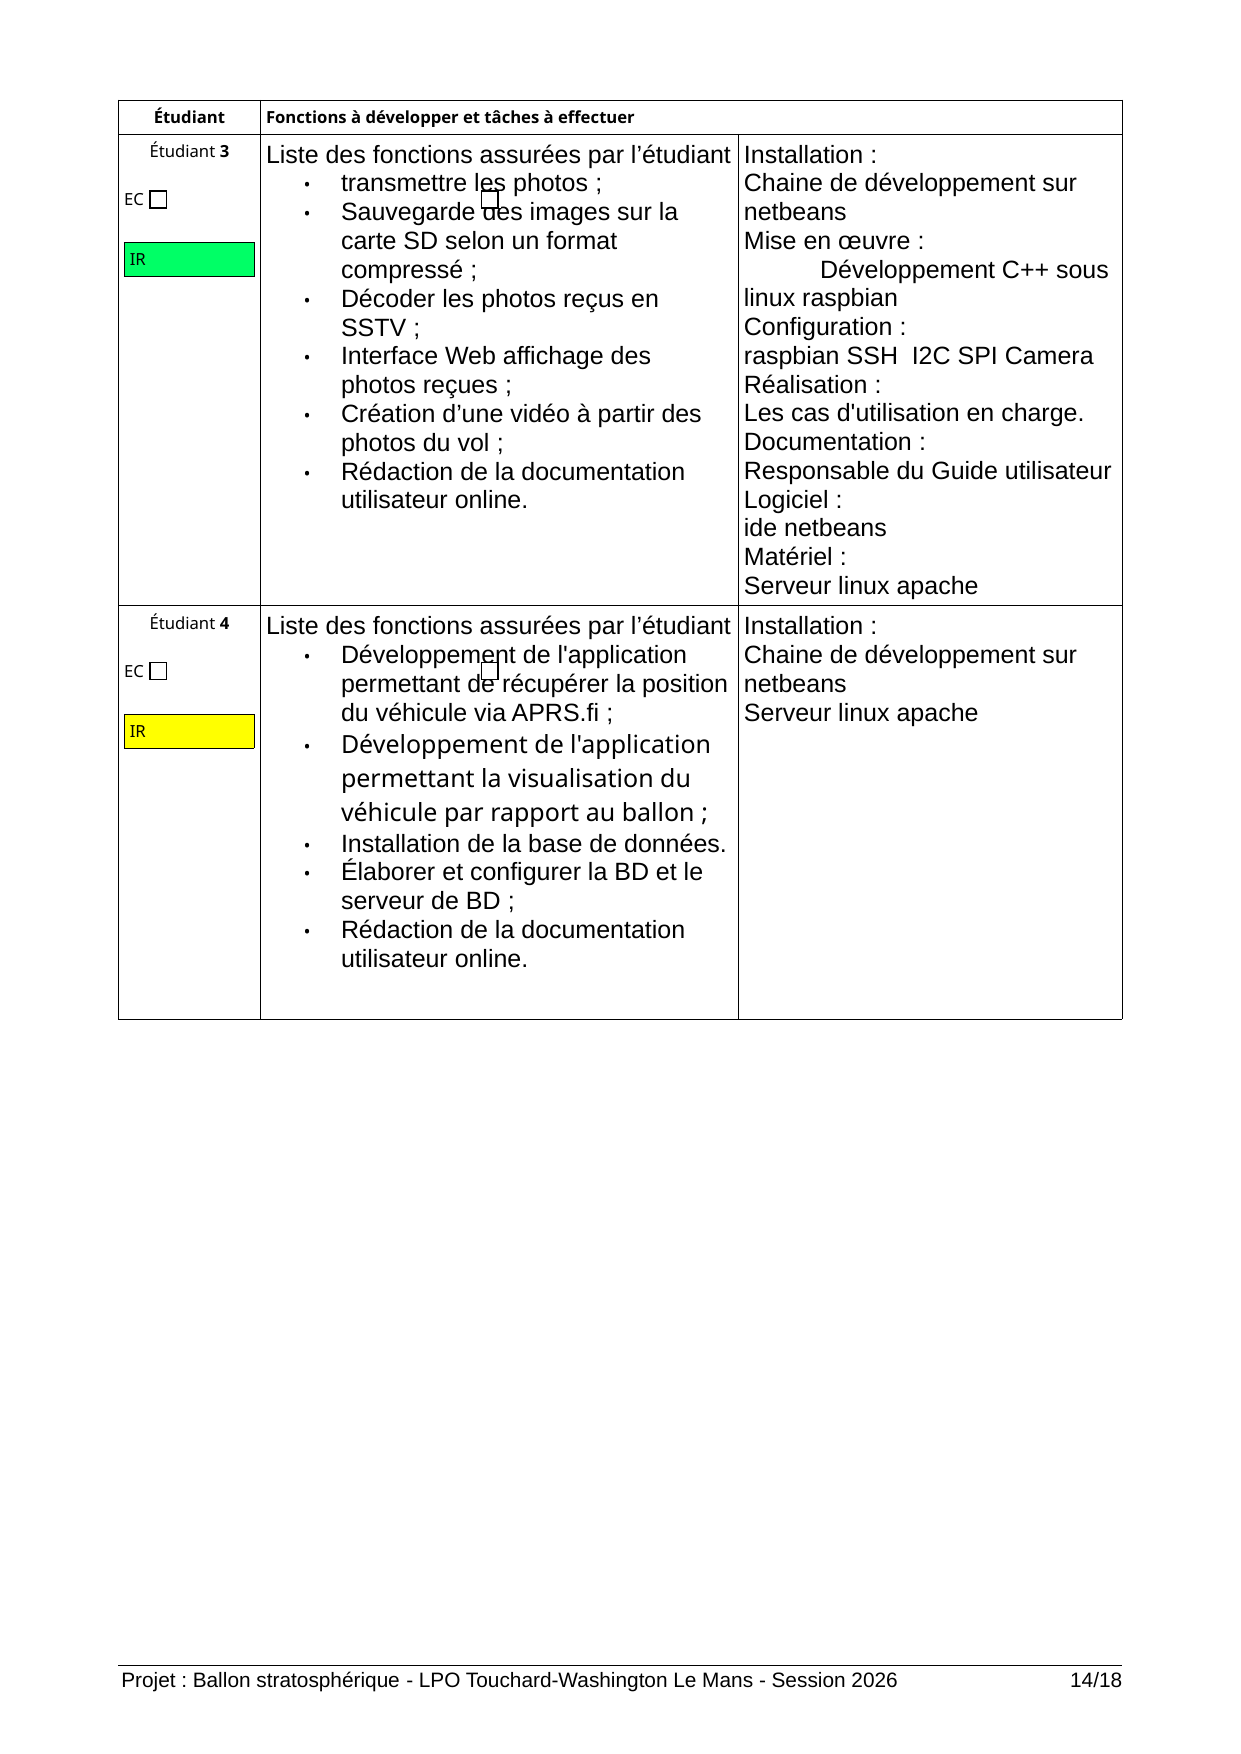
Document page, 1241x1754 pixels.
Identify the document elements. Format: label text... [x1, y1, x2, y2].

table_cell Installation : Chaine de développement sur netbeans Mise en œuvre : Développement C++ sous linux raspbian Configuration : raspbian SSH I2C SPI Camera Réalisation : Les cas d'utilisation en charge. Documentation : Responsable du Guide utilisateur Logiciel : ide netbeans Matériel : Serveur linux apache [739, 135, 1122, 605]
table_cell Étudiant 4 EC IR [119, 606, 260, 1019]
table_header Étudiant [119, 101, 260, 134]
table_cell Liste des fonctions assurées par l’étudiant transmettre les photos ; Sauvegarde des images sur la carte SD selon un format compressé ; Décoder les photos reçus en SSTV ; Interface Web affichage des photos reçues ; Création d’une vidéo à partir des photos du vol ; Rédaction de la documentation utilisateur online. [261, 135, 738, 605]
table_header Fonctions à développer et tâches à effectuer [261, 101, 1122, 134]
table_cell Étudiant 3 EC IR [119, 135, 260, 605]
table_header IR [125, 715, 254, 748]
table_cell Liste des fonctions assurées par l’étudiant Développement de l'application permettant de récupérer la position du véhicule via APRS.fi ; Développement de l'application permettant la visualisation du véhicule par rapport au ballon ; Installation de la base de données. Élaborer et configurer la BD et le serveur de BD ; Rédaction de la documentation utilisateur online. [261, 606, 738, 1019]
table_header IR [125, 243, 254, 276]
table_cell Installation : Chaine de développement sur netbeans Serveur linux apache [739, 606, 1122, 1019]
